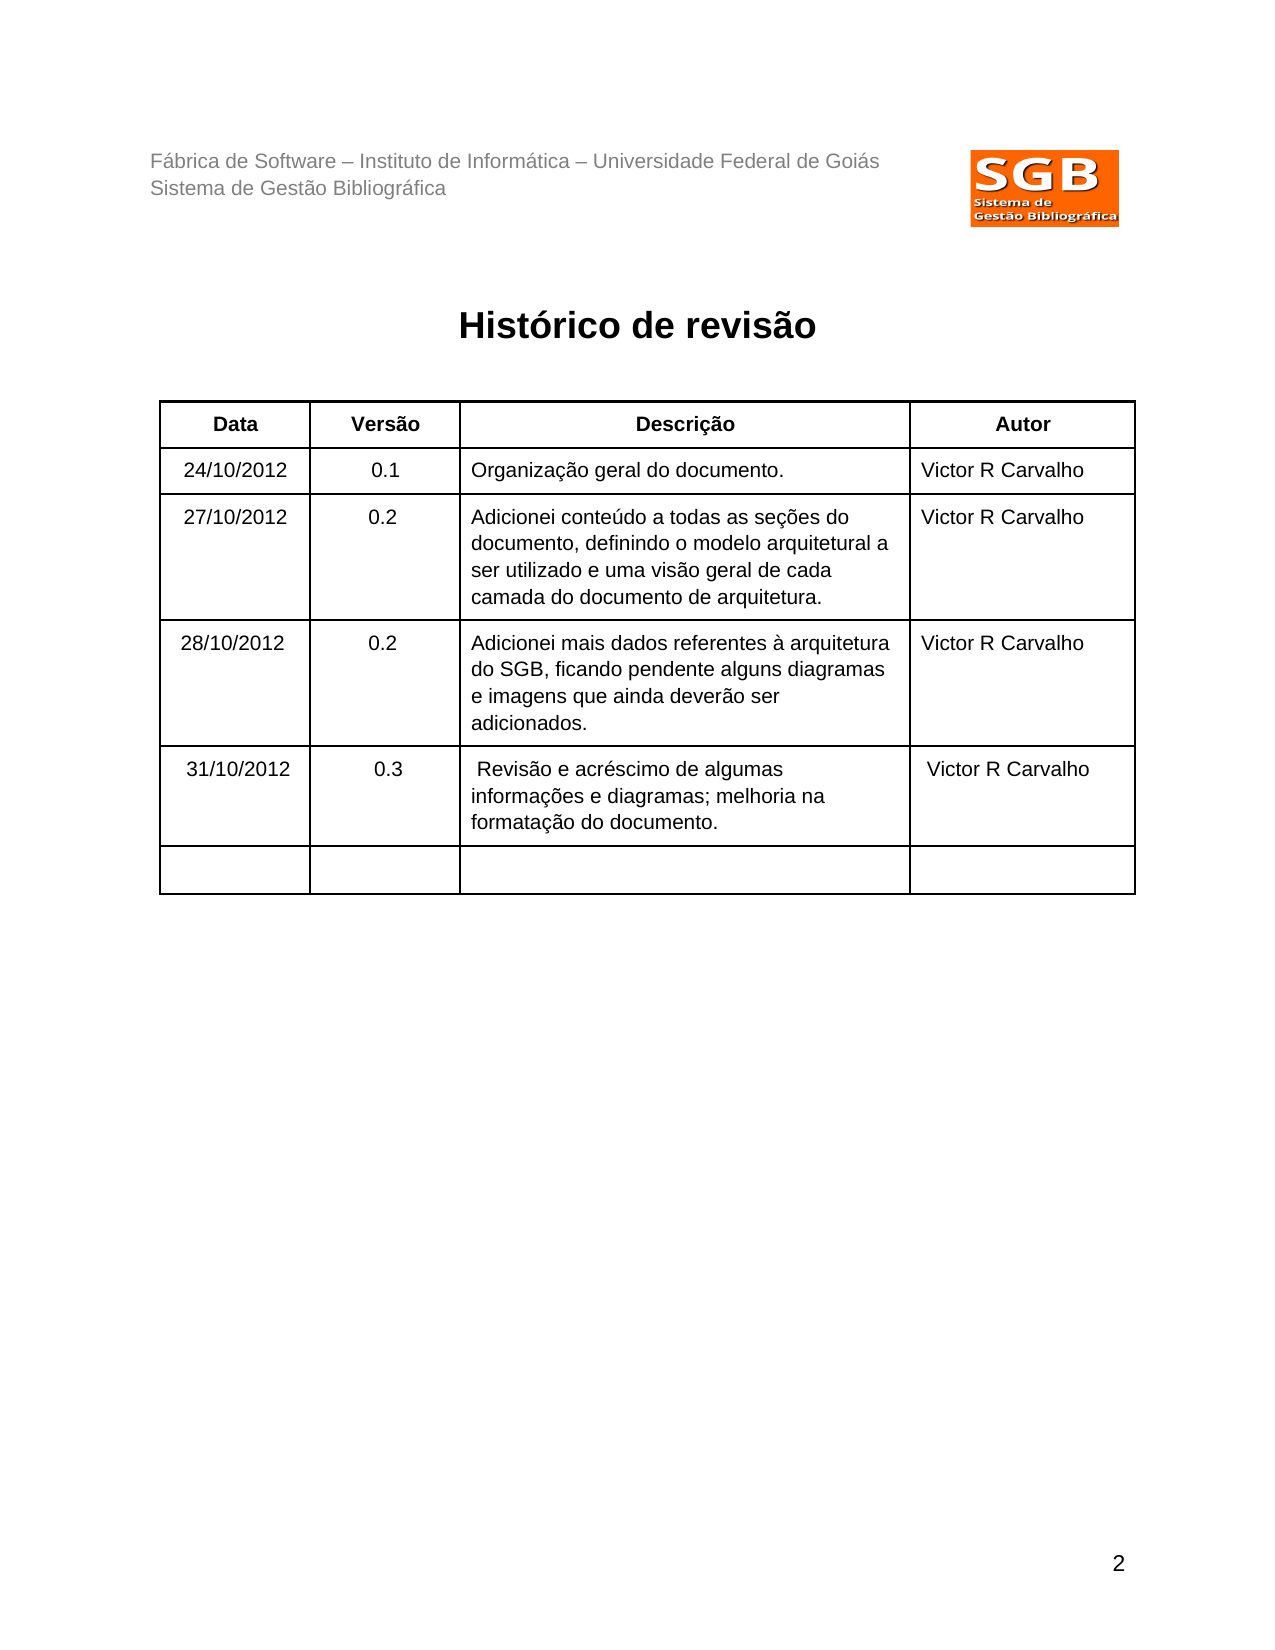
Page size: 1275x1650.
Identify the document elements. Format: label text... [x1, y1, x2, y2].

table_cell 0.2 [311, 621, 459, 745]
table_cell [161, 847, 309, 893]
table_cell [911, 847, 1134, 893]
table_cell Victor R Carvalho [911, 449, 1134, 493]
table_header Autor [911, 403, 1134, 447]
text Histórico de revisão [150, 304, 1125, 346]
table_cell Organização geral do documento. [461, 449, 909, 493]
table_cell Victor R Carvalho [911, 495, 1134, 619]
table_header Data [161, 403, 309, 447]
table_cell [461, 847, 909, 893]
table_header Versão [311, 403, 459, 447]
picture [970, 150, 1119, 227]
table_cell 24/10/2012 [161, 449, 309, 493]
table_cell 0.2 [311, 495, 459, 619]
table_cell Revisão e acréscimo de algumas informações e diagramas; melhoria na formatação do documento. [461, 747, 909, 844]
table_header Descrição [461, 403, 909, 447]
table_cell 28/10/2012 [161, 621, 309, 745]
table_cell 0.1 [311, 449, 459, 493]
table_cell 0.3 [311, 747, 459, 844]
table_cell Adicionei mais dados referentes à arquitetura do SGB, ficando pendente alguns diagramas e imagens que ainda deverão ser adicionados. [461, 621, 909, 745]
table_cell Adicionei conteúdo a todas as seções do documento, definindo o modelo arquitetural a ser utilizado e uma visão geral de cada camada do documento de arquitetura. [461, 495, 909, 619]
table_cell Victor R Carvalho [911, 621, 1134, 745]
table_cell [311, 847, 459, 893]
table_cell 27/10/2012 [161, 495, 309, 619]
table_cell 31/10/2012 [161, 747, 309, 844]
table_cell Victor R Carvalho [911, 747, 1134, 844]
